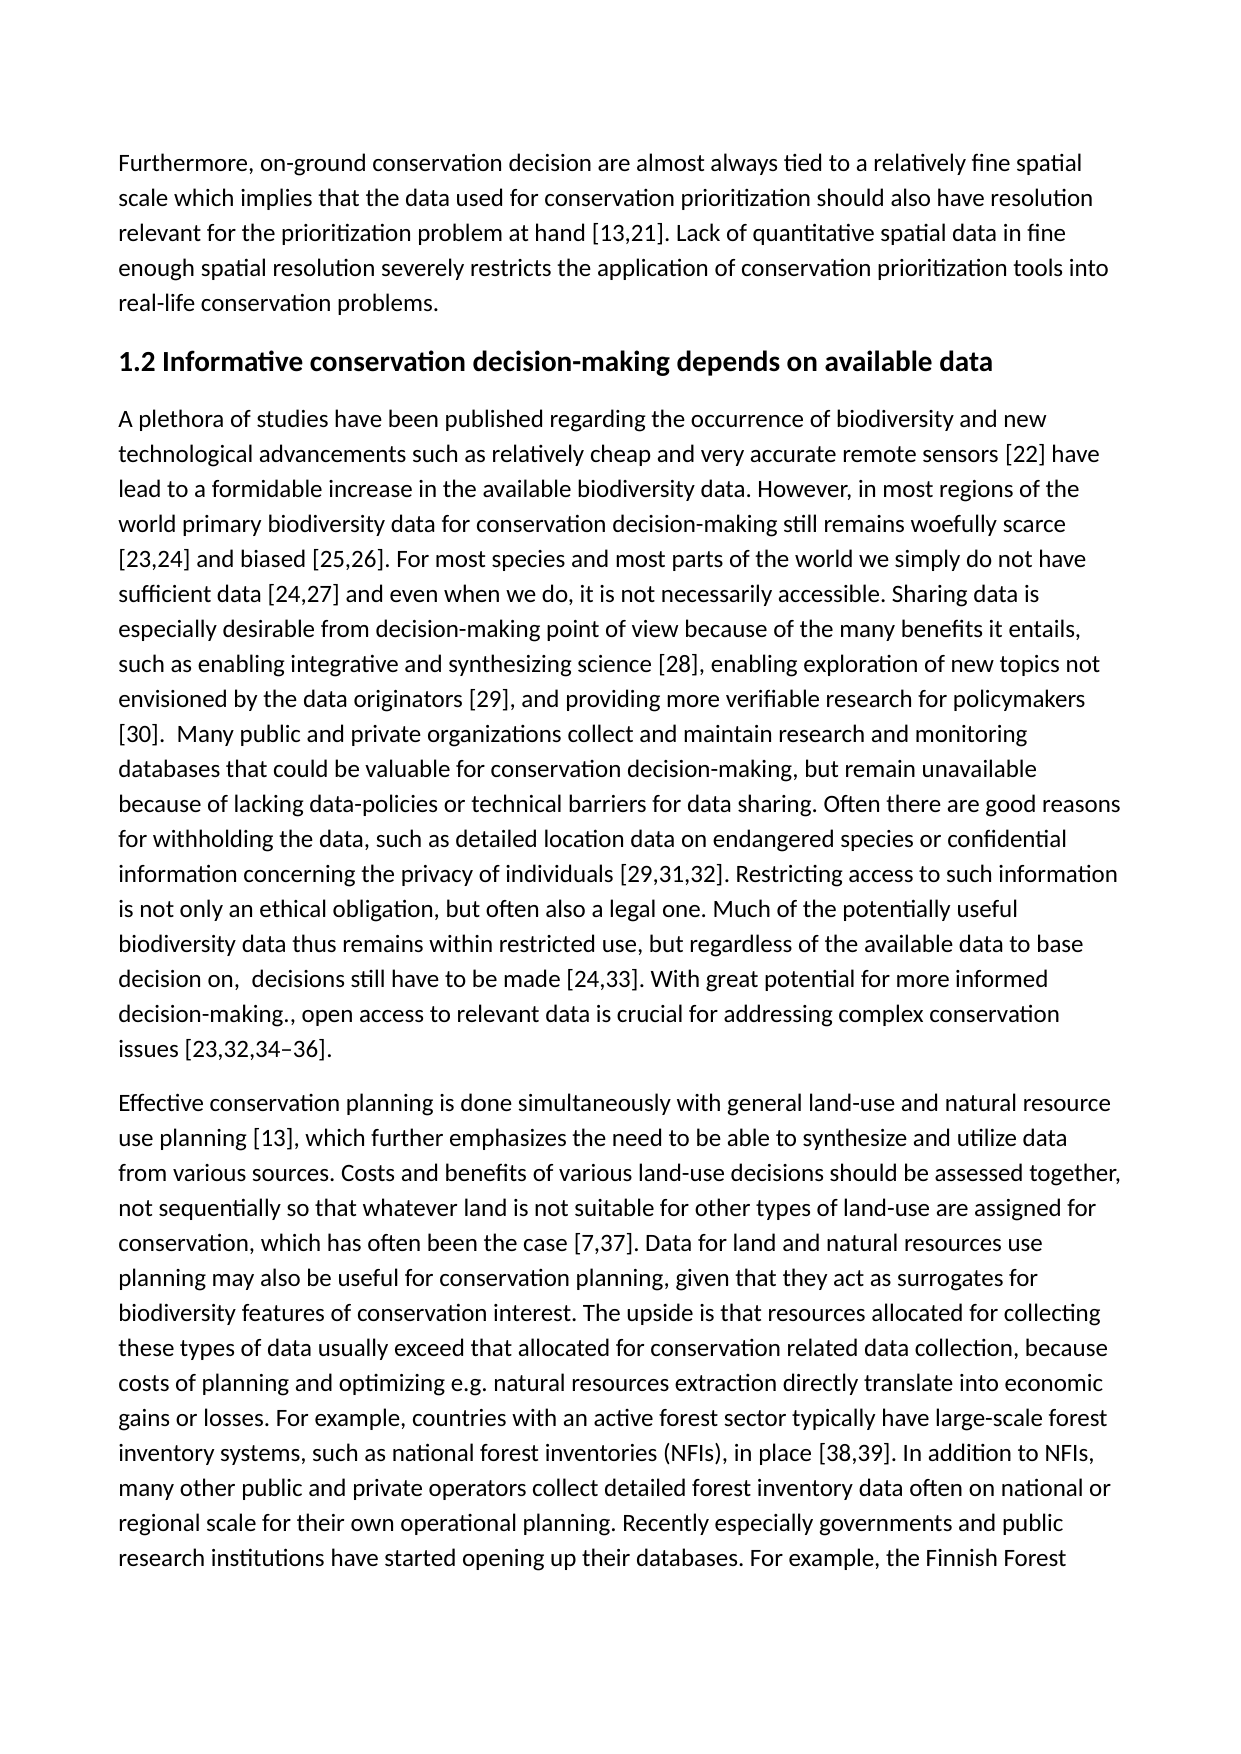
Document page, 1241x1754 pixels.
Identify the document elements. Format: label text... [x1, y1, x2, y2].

subtitle 1.2 Informative conservation decision-making depends on available data [118, 343, 1122, 379]
text Effective conservation planning is done simultaneously with general land-use and natural resource use planning [13], which further emphasizes the need to be able to synthesize and utilize data from various sources. Costs and benefits of various land-use decisions should be assessed together, not sequentially so that whatever land is not suitable for other types of land-use are assigned for conservation, which has often been the case [7,37]. Data for land and natural resources use planning may also be useful for conservation planning, given that they act as surrogates for biodiversity features of conservation interest. The upside is that resources allocated for collecting these types of data usually exceed that allocated for conservation related data collection, because costs of planning and optimizing e.g. natural resources extraction directly translate into economic gains or losses. For example, countries with an active forest sector typically have large-scale forest inventory systems, such as national forest inventories (NFIs), in place [38,39]. In addition to NFIs, many other public and private operators collect detailed forest inventory data often on national or regional scale for their own operational planning. Recently especially governments and public research institutions have started opening up their databases. For example, the Finnish Forest [118, 1087, 1122, 1572]
text Furthermore, on-ground conservation decision are almost always tied to a relatively fine spatial scale which implies that the data used for conservation prioritization should also have resolution relevant for the prioritization problem at hand [13,21]. Lack of quantitative spatial data in fine enough spatial resolution severely restricts the application of conservation prioritization tools into real-life conservation problems. [118, 148, 1122, 318]
text A plethora of studies have been published regarding the occurrence of biodiversity and new technological advancements such as relatively cheap and very accurate remote sensors [22] have lead to a formidable increase in the available biodiversity data. However, in most regions of the world primary biodiversity data for conservation decision-making still remains woefully scarce [23,24] and biased [25,26]. For most species and most parts of the world we simply do not have sufficient data [24,27] and even when we do, it is not necessarily accessible. Sharing data is especially desirable from decision-making point of view because of the many benefits it entails, such as enabling integrative and synthesizing science [28], enabling exploration of new topics not envisioned by the data originators [29], and providing more verifiable research for policymakers [30]. Many public and private organizations collect and maintain research and monitoring databases that could be valuable for conservation decision-making, but remain unavailable because of lacking data-policies or technical barriers for data sharing. Often there are good reasons for withholding the data, such as detailed location data on endangered species or confidential information concerning the privacy of individuals [29,31,32]. Restricting access to such information is not only an ethical obligation, but often also a legal one. Much of the potentially useful biodiversity data thus remains within restricted use, but regardless of the available data to base decision on, decisions still have to be made [24,33]. With great potential for more informed decision-making., open access to relevant data is crucial for addressing complex conservation issues [23,32,34–36]. [118, 403, 1122, 1064]
